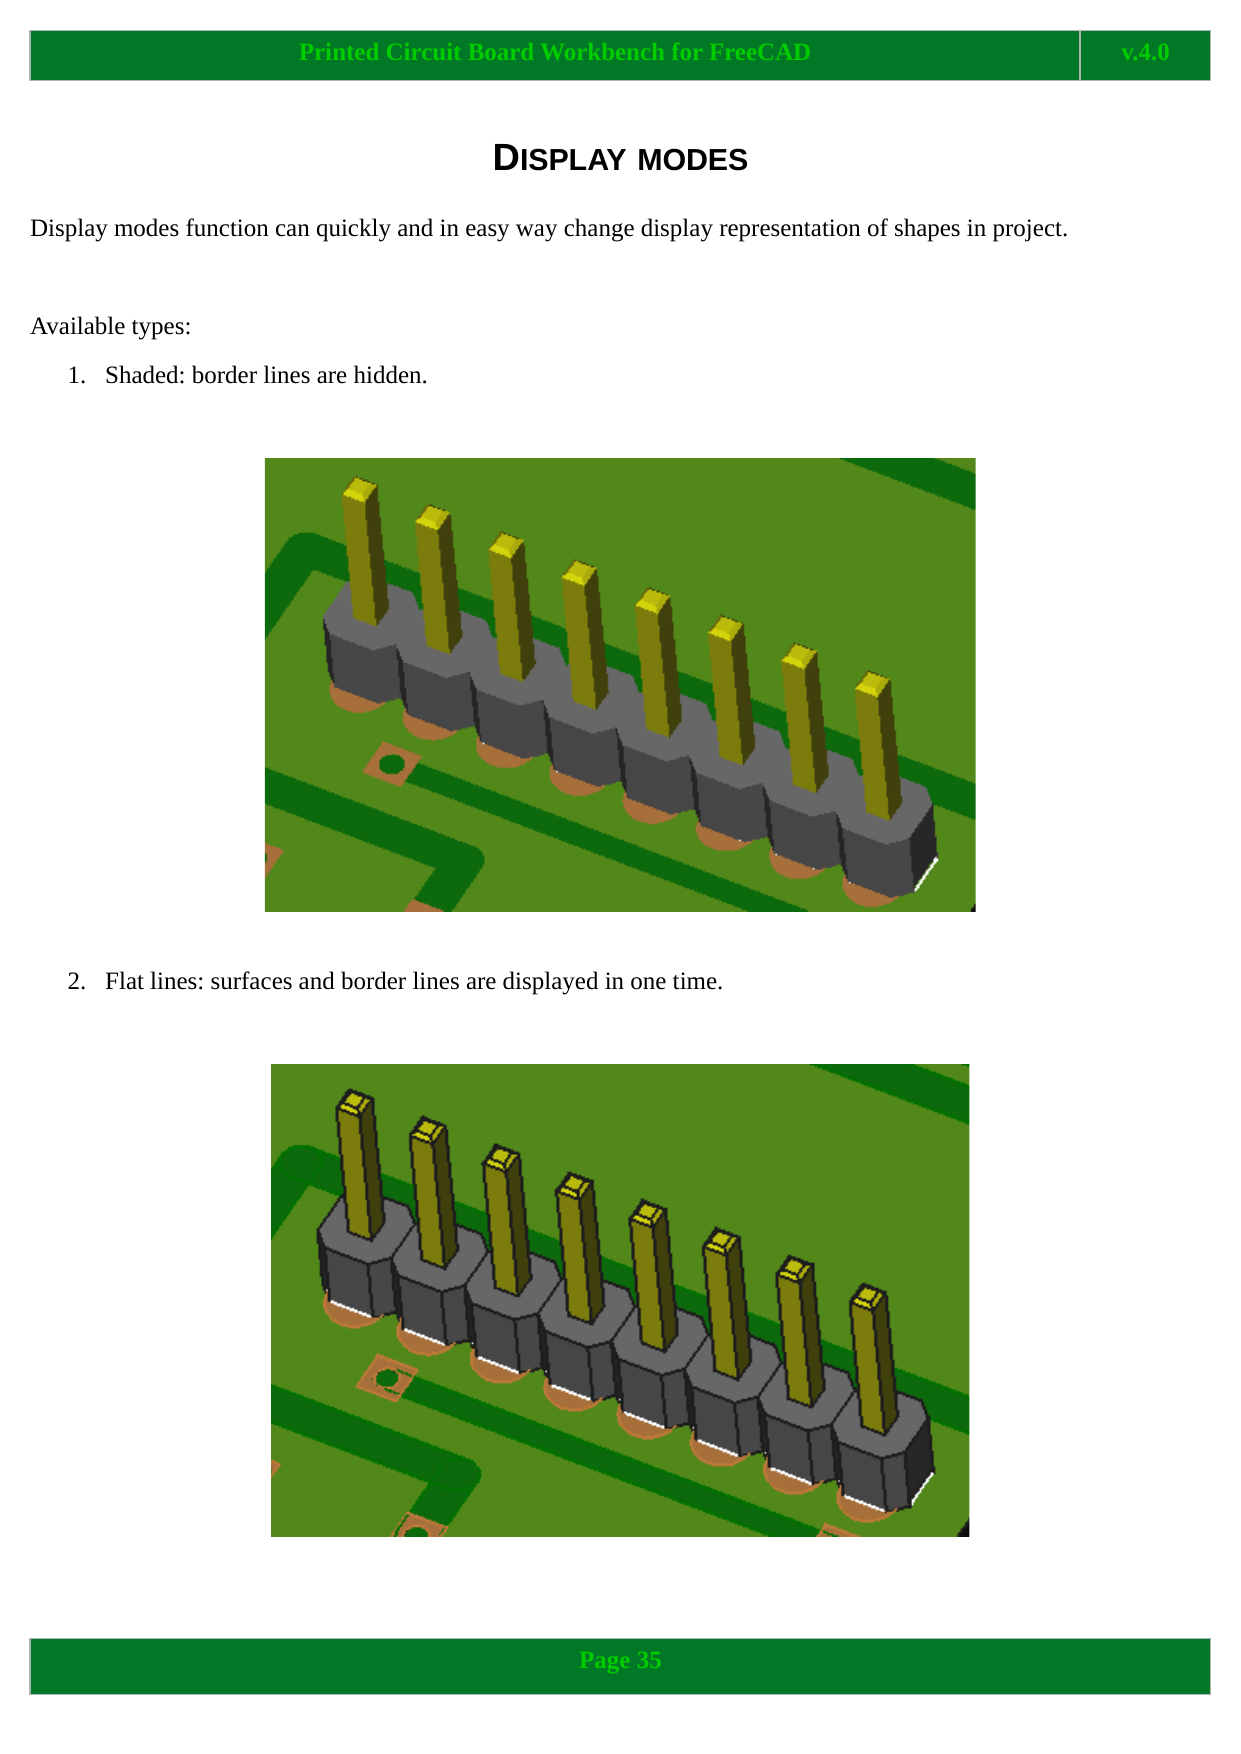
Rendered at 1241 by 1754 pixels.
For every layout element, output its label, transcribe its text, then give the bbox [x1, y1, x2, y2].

text Available types: [30, 311, 1211, 340]
list Shaded: border lines are hidden. [67, 360, 1211, 389]
list Flat lines: surfaces and border lines are displayed in one time. [67, 966, 1211, 995]
text Display modes function can quickly and in easy way change display representation of shapes in project. [30, 213, 1211, 242]
picture [271, 1064, 970, 1537]
subtitle Display modes [30, 135, 1211, 179]
picture [264, 458, 976, 912]
